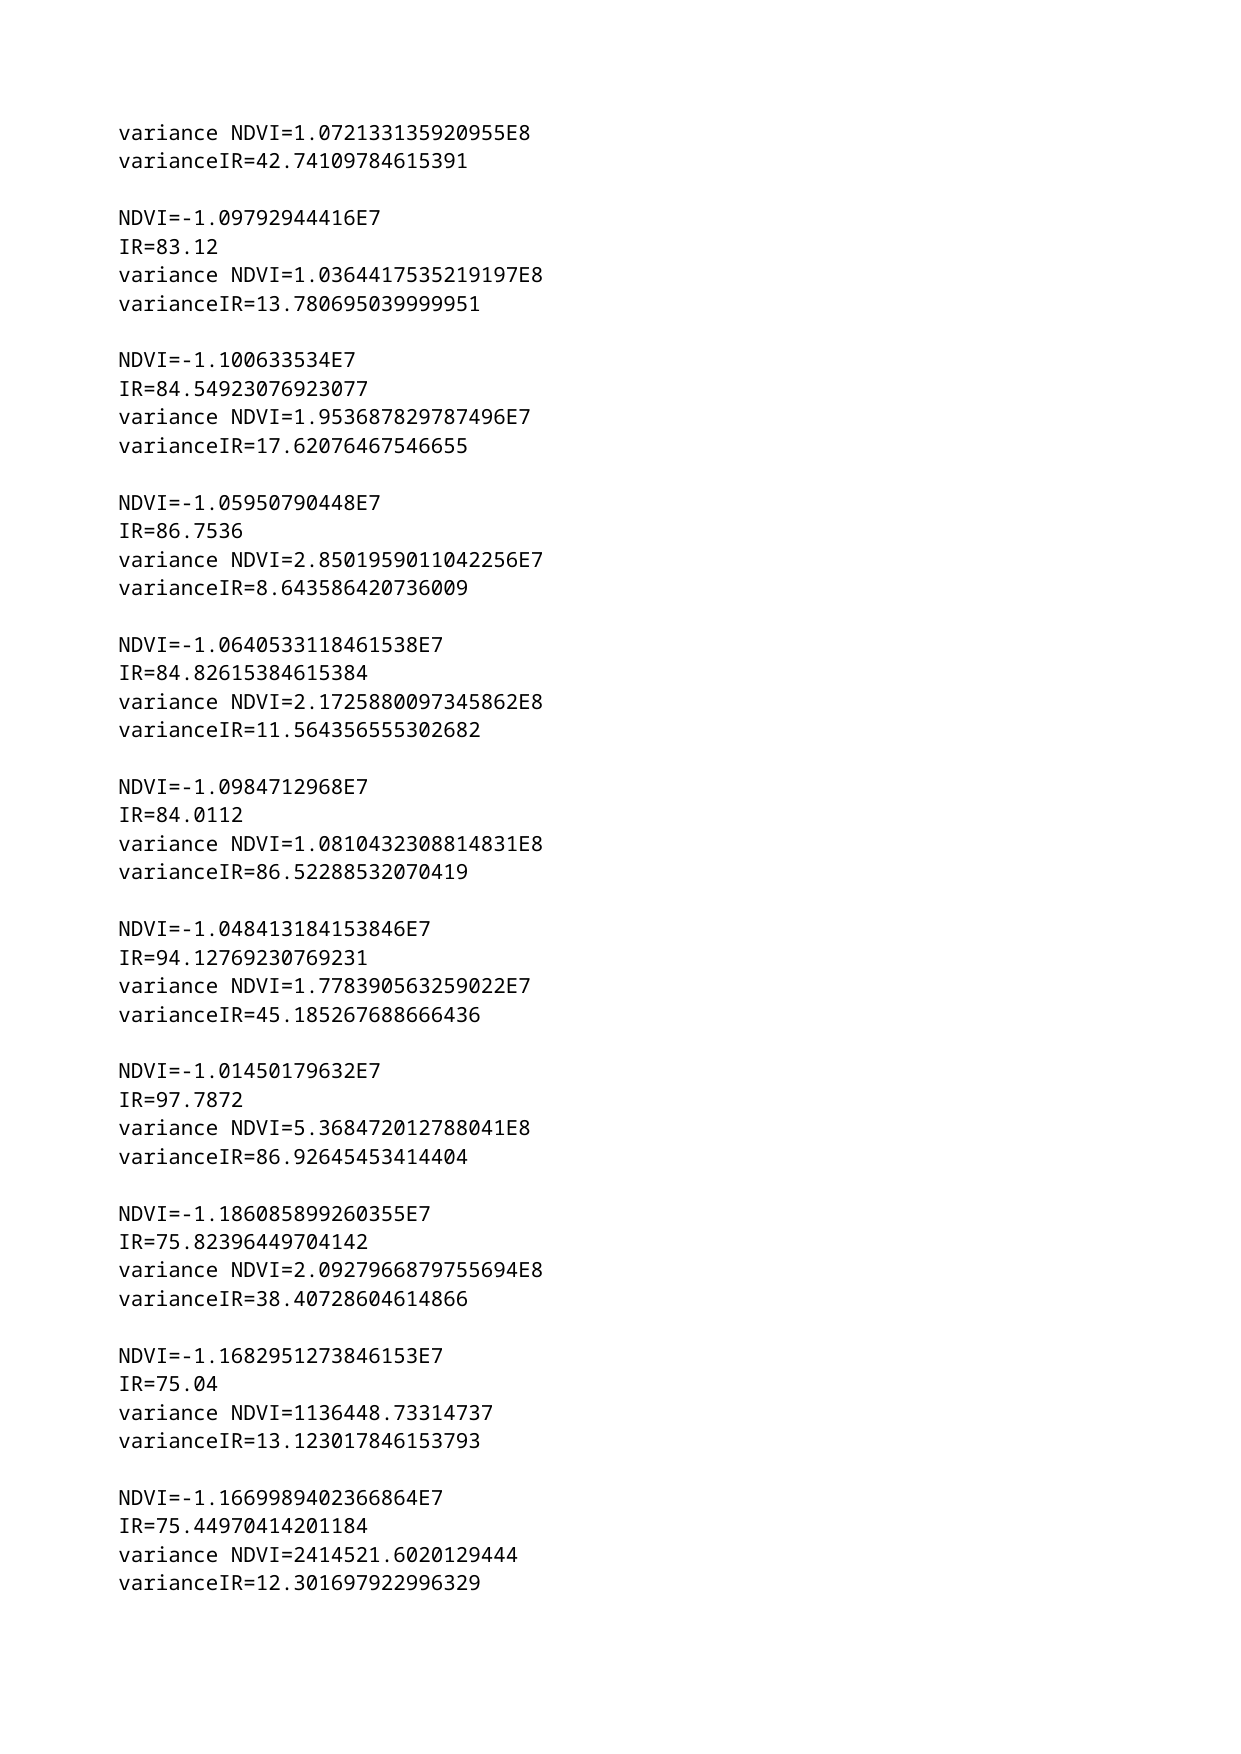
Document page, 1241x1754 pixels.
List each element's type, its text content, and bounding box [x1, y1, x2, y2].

text IR=84.54923076923077 [118, 374, 1122, 402]
text NDVI=-1.1669989402366864E7 [118, 1483, 1122, 1512]
text variance NDVI=1.778390563259022E7 [118, 971, 1122, 1000]
text varianceIR=38.40728604614866 [118, 1284, 1122, 1312]
text varianceIR=42.74109784615391 [118, 147, 1122, 175]
text varianceIR=12.301697922996329 [118, 1568, 1122, 1597]
text variance NDVI=2414521.6020129444 [118, 1540, 1122, 1568]
text IR=83.12 [118, 232, 1122, 260]
text IR=94.12769230769231 [118, 943, 1122, 971]
text IR=75.44970414201184 [118, 1512, 1122, 1540]
text variance NDVI=1.072133135920955E8 [118, 118, 1122, 147]
text variance NDVI=2.1725880097345862E8 [118, 687, 1122, 715]
text NDVI=-1.01450179632E7 [118, 1057, 1122, 1085]
text variance NDVI=1.0810432308814831E8 [118, 829, 1122, 857]
text variance NDVI=2.8501959011042256E7 [118, 545, 1122, 573]
text NDVI=-1.048413184153846E7 [118, 914, 1122, 943]
text IR=84.0112 [118, 801, 1122, 829]
text varianceIR=13.123017846153793 [118, 1426, 1122, 1455]
text IR=75.04 [118, 1369, 1122, 1398]
text variance NDVI=1.953687829787496E7 [118, 402, 1122, 431]
text NDVI=-1.05950790448E7 [118, 488, 1122, 516]
text IR=97.7872 [118, 1085, 1122, 1113]
text variance NDVI=5.368472012788041E8 [118, 1113, 1122, 1142]
text varianceIR=86.52288532070419 [118, 857, 1122, 886]
text varianceIR=13.780695039999951 [118, 289, 1122, 317]
text variance NDVI=2.0927966879755694E8 [118, 1256, 1122, 1284]
text varianceIR=86.92645453414404 [118, 1142, 1122, 1170]
text NDVI=-1.09792944416E7 [118, 203, 1122, 232]
text NDVI=-1.186085899260355E7 [118, 1199, 1122, 1227]
text IR=86.7536 [118, 516, 1122, 545]
text varianceIR=8.643586420736009 [118, 573, 1122, 602]
text varianceIR=45.185267688666436 [118, 1000, 1122, 1028]
text IR=84.82615384615384 [118, 658, 1122, 687]
text NDVI=-1.100633534E7 [118, 346, 1122, 374]
text NDVI=-1.1682951273846153E7 [118, 1341, 1122, 1369]
text variance NDVI=1.0364417535219197E8 [118, 260, 1122, 289]
text variance NDVI=1136448.73314737 [118, 1398, 1122, 1426]
text varianceIR=11.564356555302682 [118, 715, 1122, 744]
text IR=75.82396449704142 [118, 1227, 1122, 1256]
text NDVI=-1.0984712968E7 [118, 772, 1122, 801]
text varianceIR=17.62076467546655 [118, 431, 1122, 459]
text NDVI=-1.0640533118461538E7 [118, 630, 1122, 658]
